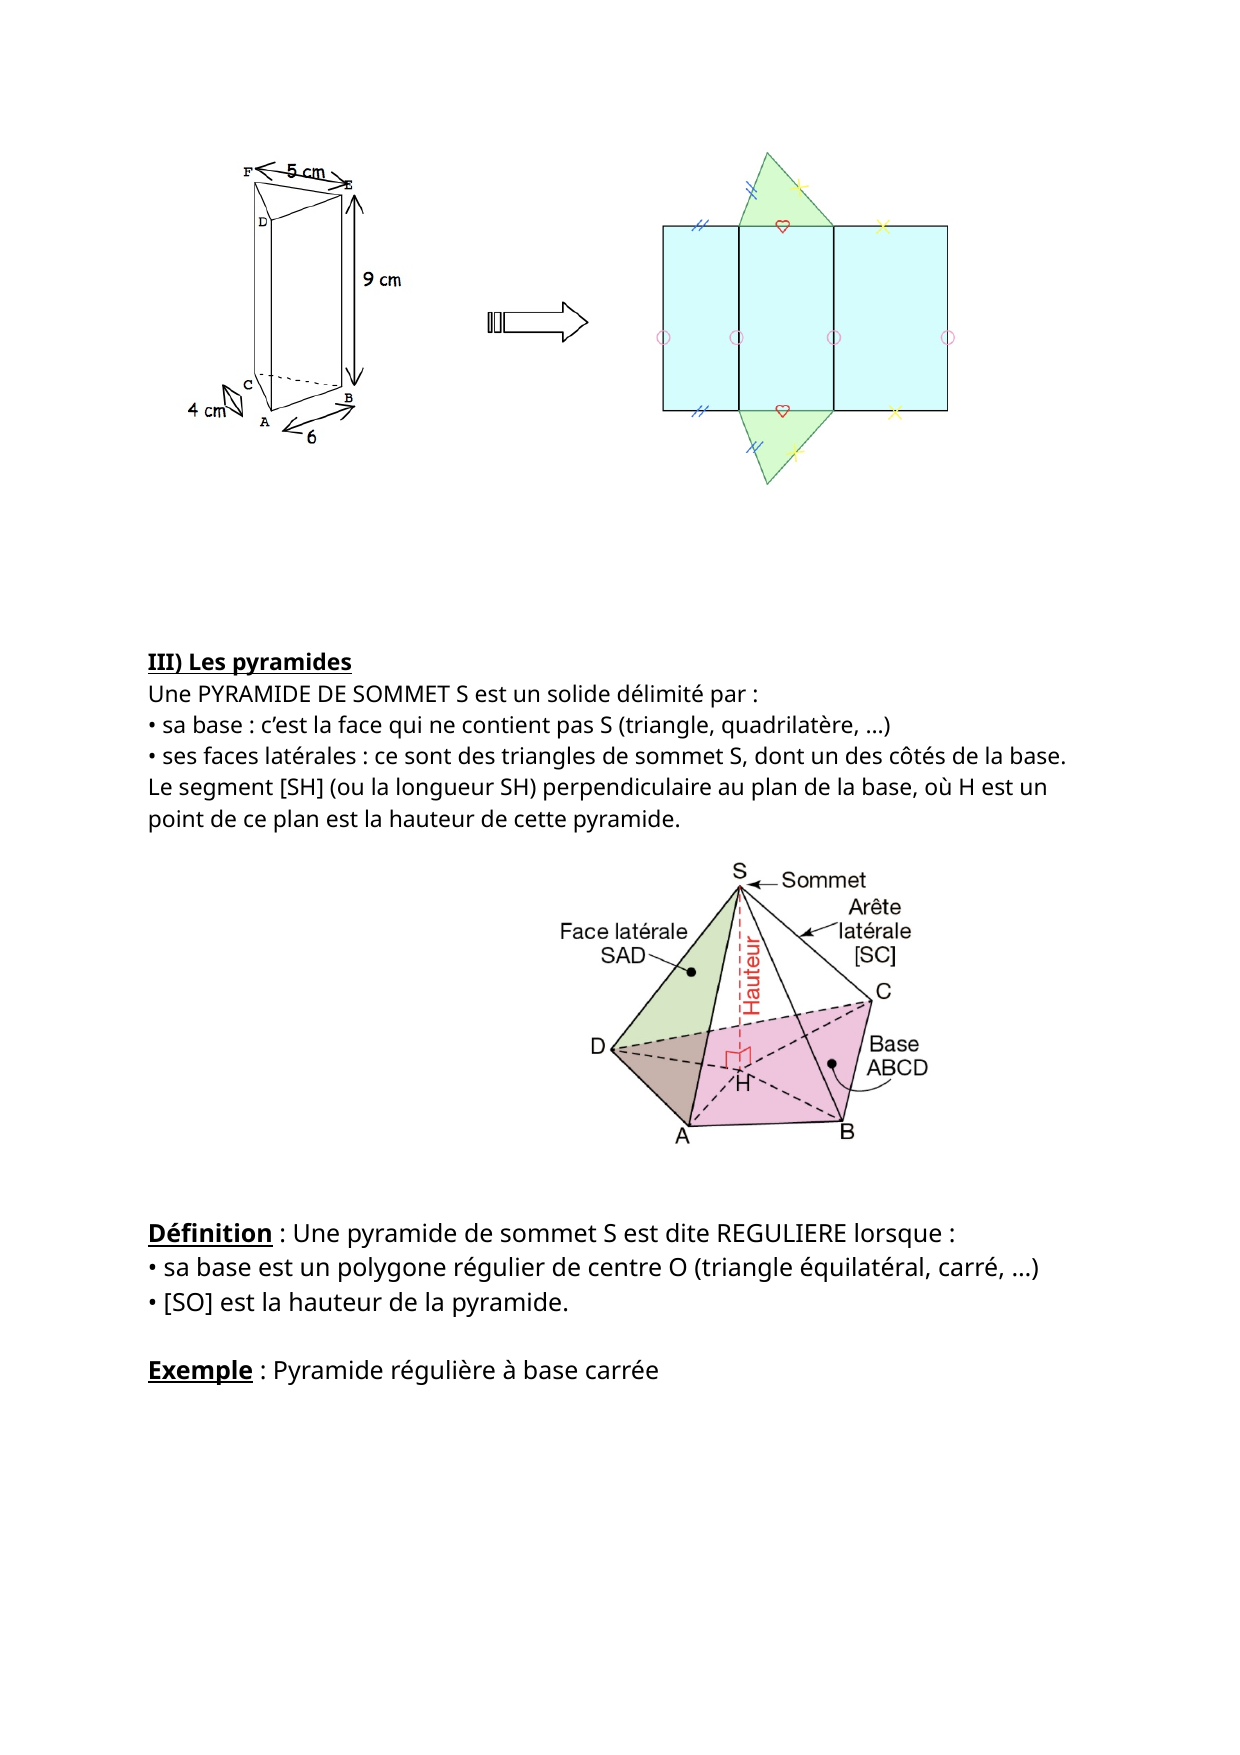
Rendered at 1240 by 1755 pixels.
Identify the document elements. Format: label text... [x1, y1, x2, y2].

text Une PYRAMIDE DE SOMMET S est un solide délimité par : [148, 677, 1092, 709]
text Exemple : Pyramide régulière à base carrée [148, 1352, 1092, 1386]
text Définition : Une pyramide de sommet S est dite REGULIERE lorsque : [148, 1216, 1092, 1250]
text • ses faces latérales : ce sont des triangles de sommet S, dont un des côtés de la base. Le segment [SH] (ou la longueur SH) perpendiculaire au plan de la base, où H est un point de ce plan est la hauteur de cette pyramide. [148, 740, 1092, 834]
text • sa base est un polygone régulier de centre O (triangle équilatéral, carré, …) [148, 1250, 1092, 1284]
text III) Les pyramides [148, 646, 1092, 677]
text • [SO] est la hauteur de la pyramide. [148, 1284, 1092, 1318]
text • sa base : c’est la face qui ne contient pas S (triangle, quadrilatère, …) [148, 709, 1092, 740]
